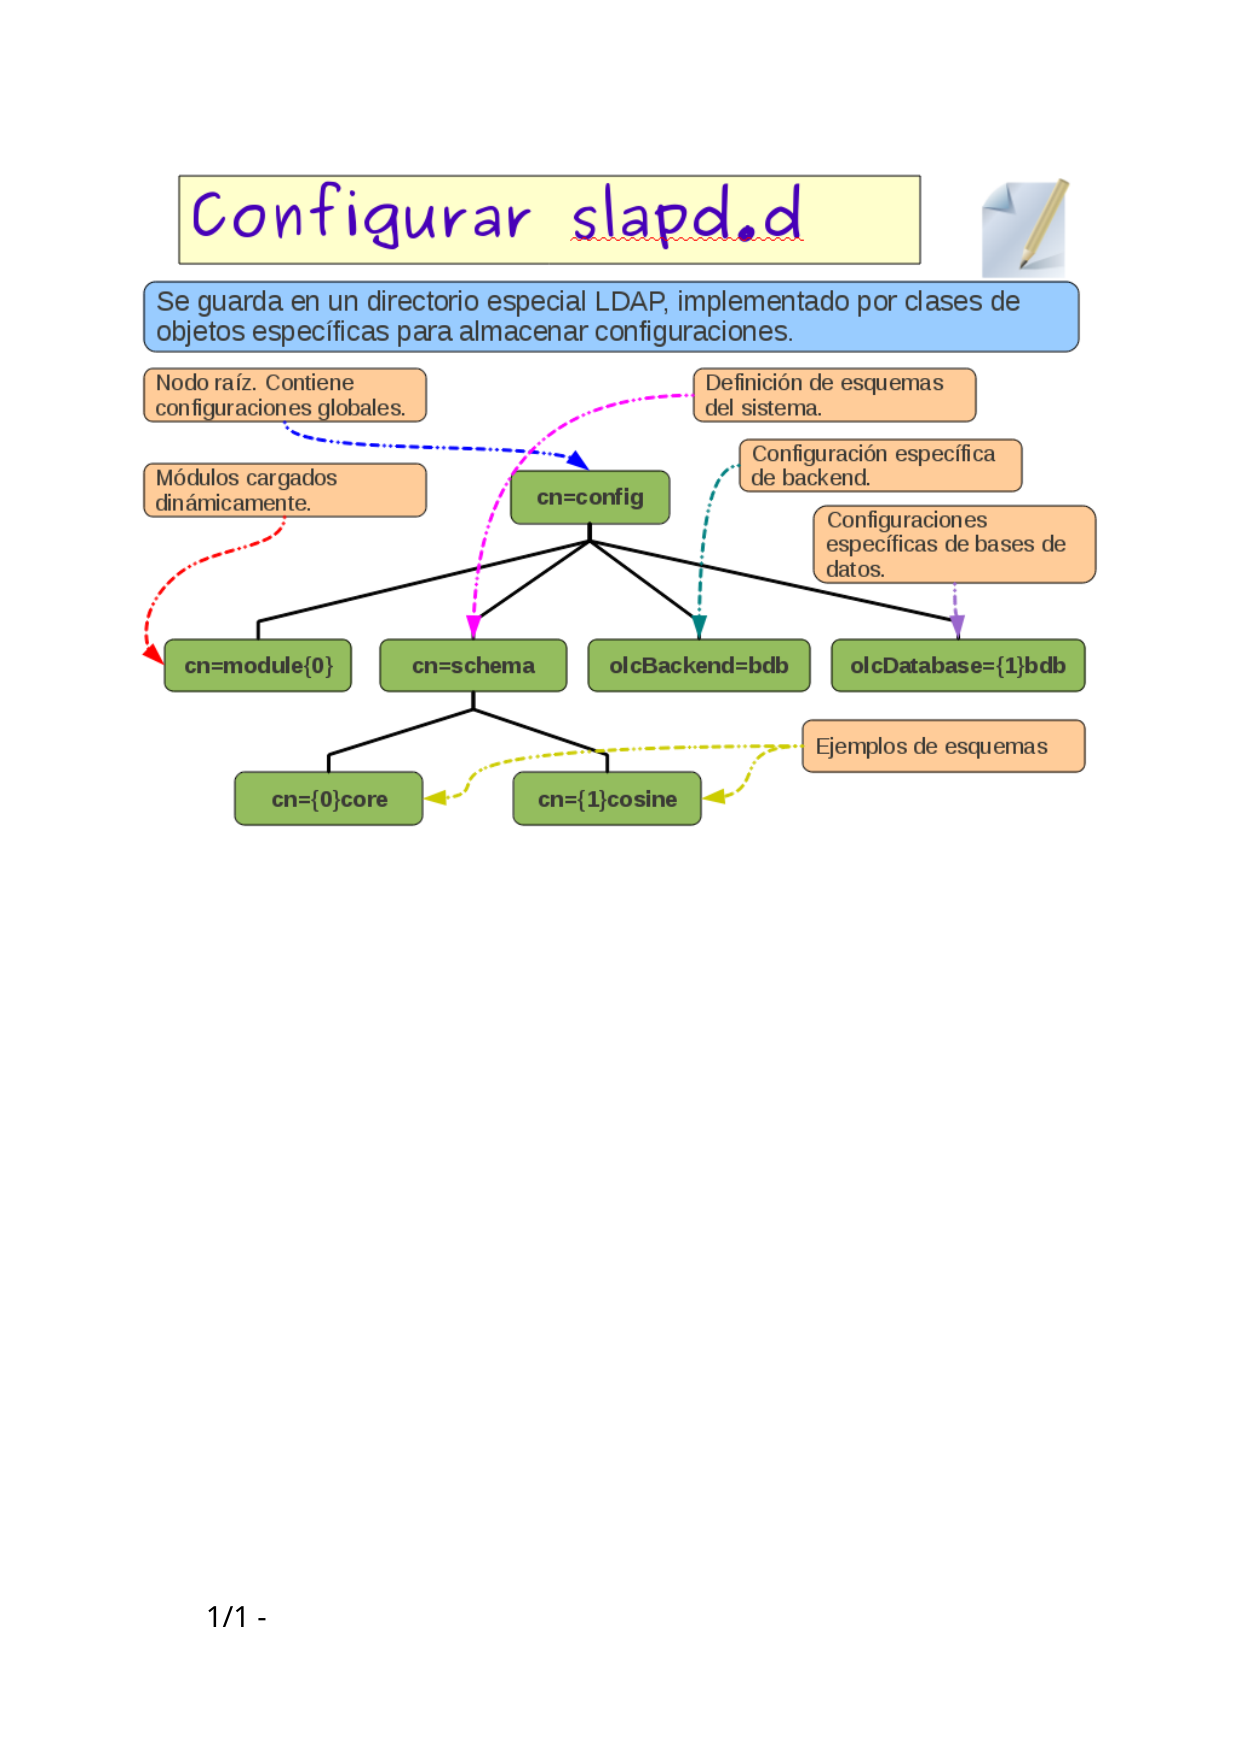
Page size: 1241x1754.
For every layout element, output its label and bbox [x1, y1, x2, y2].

picture [126, 141, 1114, 878]
